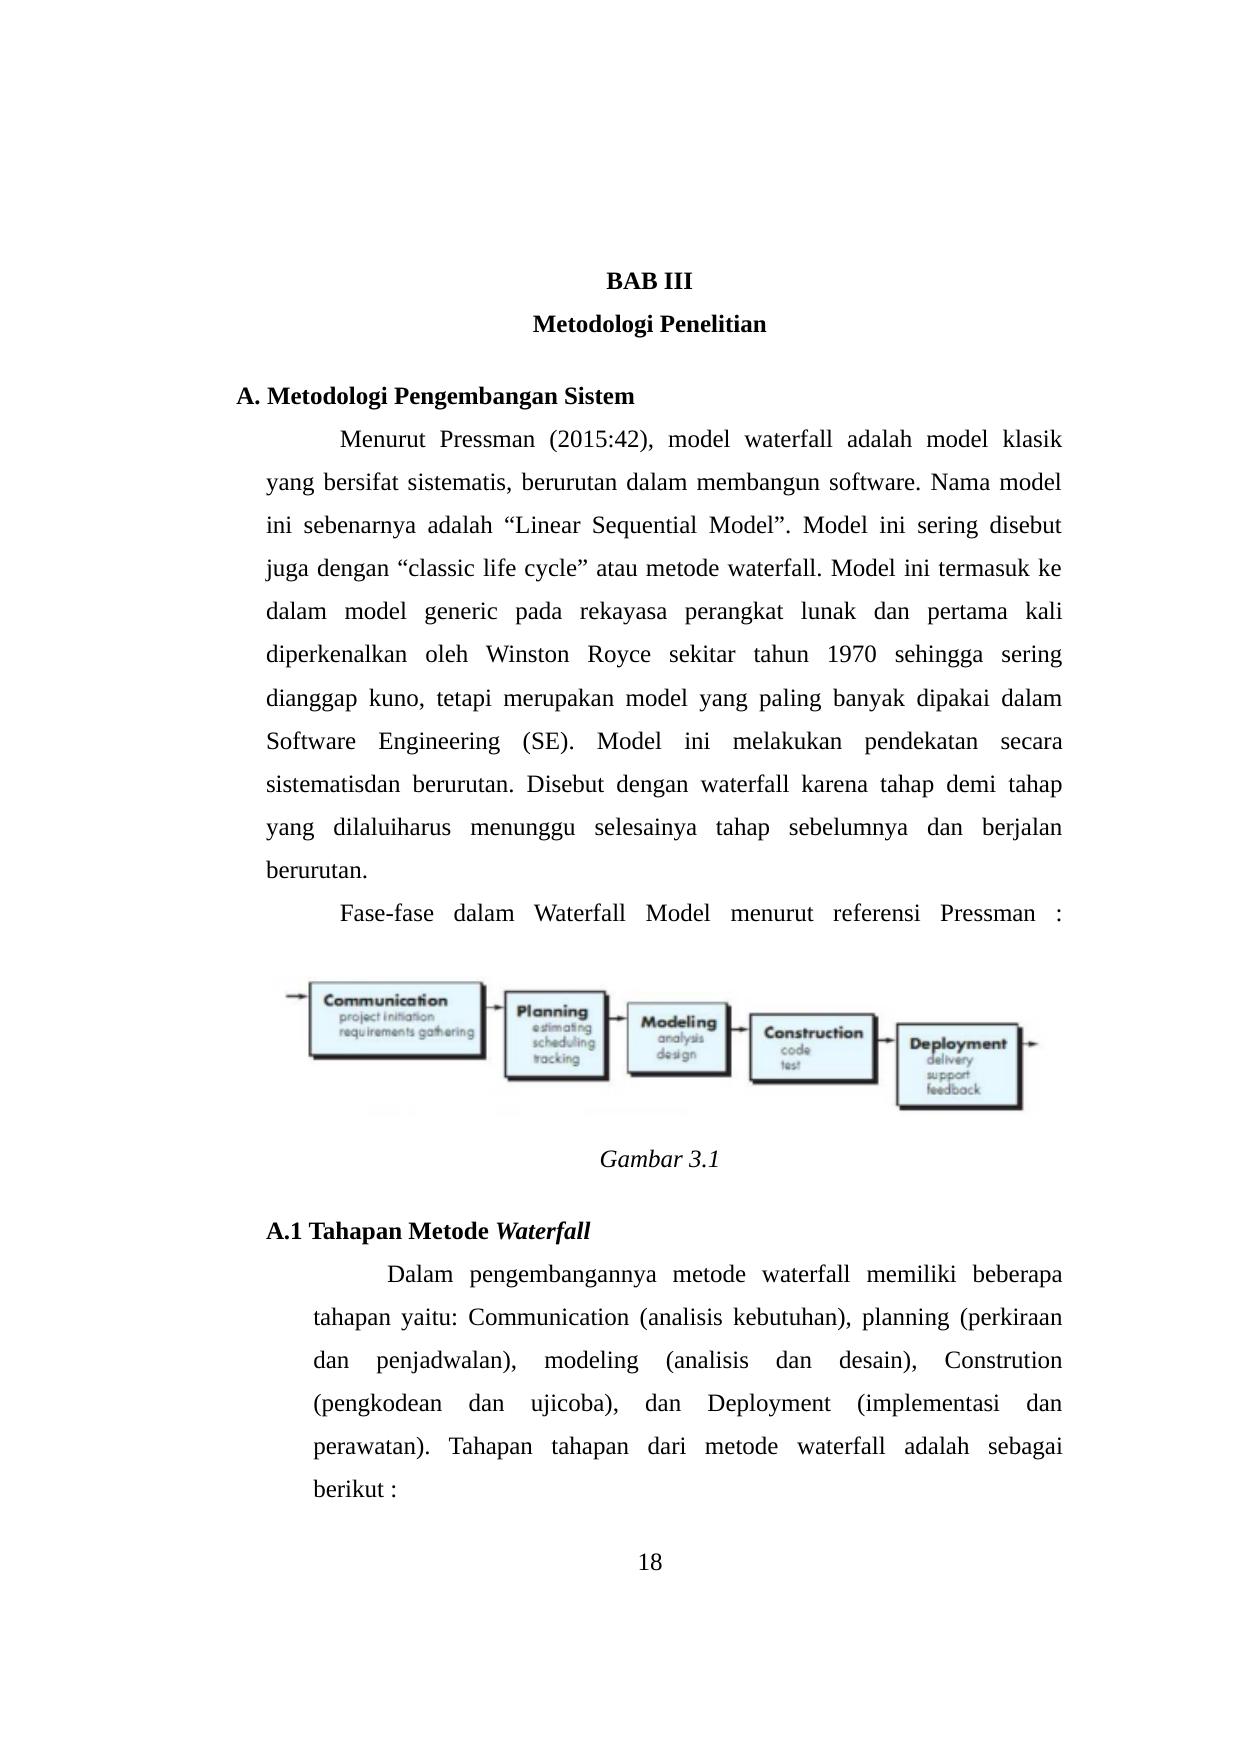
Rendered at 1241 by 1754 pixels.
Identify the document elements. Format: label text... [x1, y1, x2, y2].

text A. Metodologi Pengembangan Sistem [236, 381, 1063, 409]
text Menurut Pressman (2015:42), model waterfall adalah model klasik yang bersifat sistematis, berurutan dalam membangun software. Nama model ini sebenarnya adalah “Linear Sequential Model”. Model ini sering disebut juga dengan “classic life cycle” atau metode waterfall. Model ini termasuk ke dalam model generic pada rekayasa perangkat lunak dan pertama kali diperkenalkan oleh Winston Royce sekitar tahun 1970 sehingga sering dianggap kuno, tetapi merupakan model yang paling banyak dipakai dalam Software Engineering (SE). Model ini melakukan pendekatan secara sistematisdan berurutan. Disebut dengan waterfall karena tahap demi tahap yang dilaluiharus menunggu selesainya tahap sebelumnya dan berjalan berurutan. [266, 424, 1063, 884]
text Dalam pengembangannya metode waterfall memiliki beberapa tahapan yaitu: Communication (analisis kebutuhan), planning (perkiraan dan penjadwalan), modeling (analisis dan desain), Constrution (pengkodean dan ujicoba), dan Deployment (implementasi dan perawatan). Tahapan tahapan dari metode waterfall adalah sebagai berikut : [313, 1259, 1063, 1503]
subtitle Metodologi Penelitian [236, 309, 1063, 338]
picture [273, 969, 1049, 1139]
text Gambar 3.1 [273, 1139, 1049, 1173]
text Fase-fase dalam Waterfall Model menurut referensi Pressman : A.1 Tahapan Metode Waterfall [266, 898, 1063, 1244]
subtitle BAB III [236, 266, 1063, 294]
